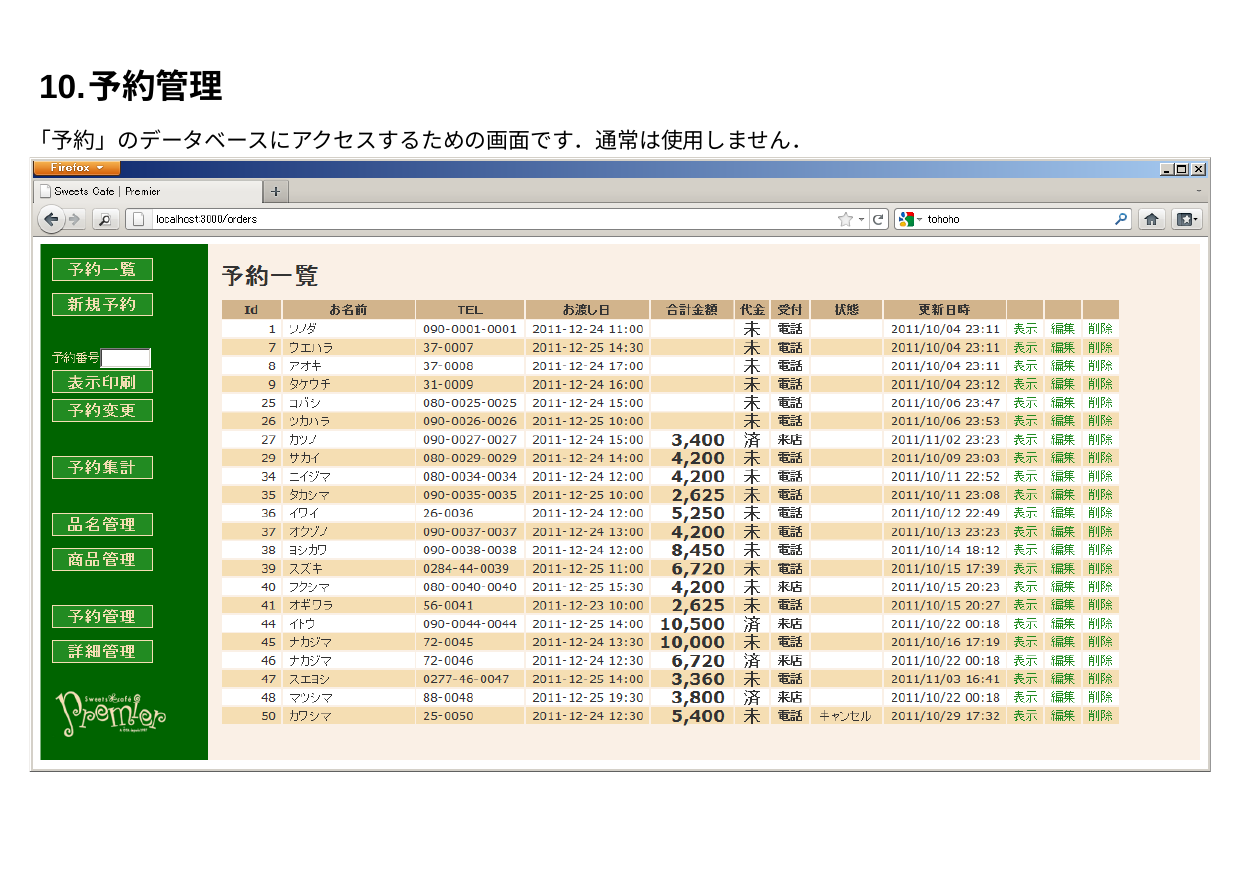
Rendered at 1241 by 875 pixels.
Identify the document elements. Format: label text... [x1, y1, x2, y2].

subtitle 予約管理 [29, 59, 1211, 108]
picture [29, 157, 1211, 772]
text 「予約」のデータベースにアクセスするための画面です．通常は使用しません． [29, 123, 1211, 155]
